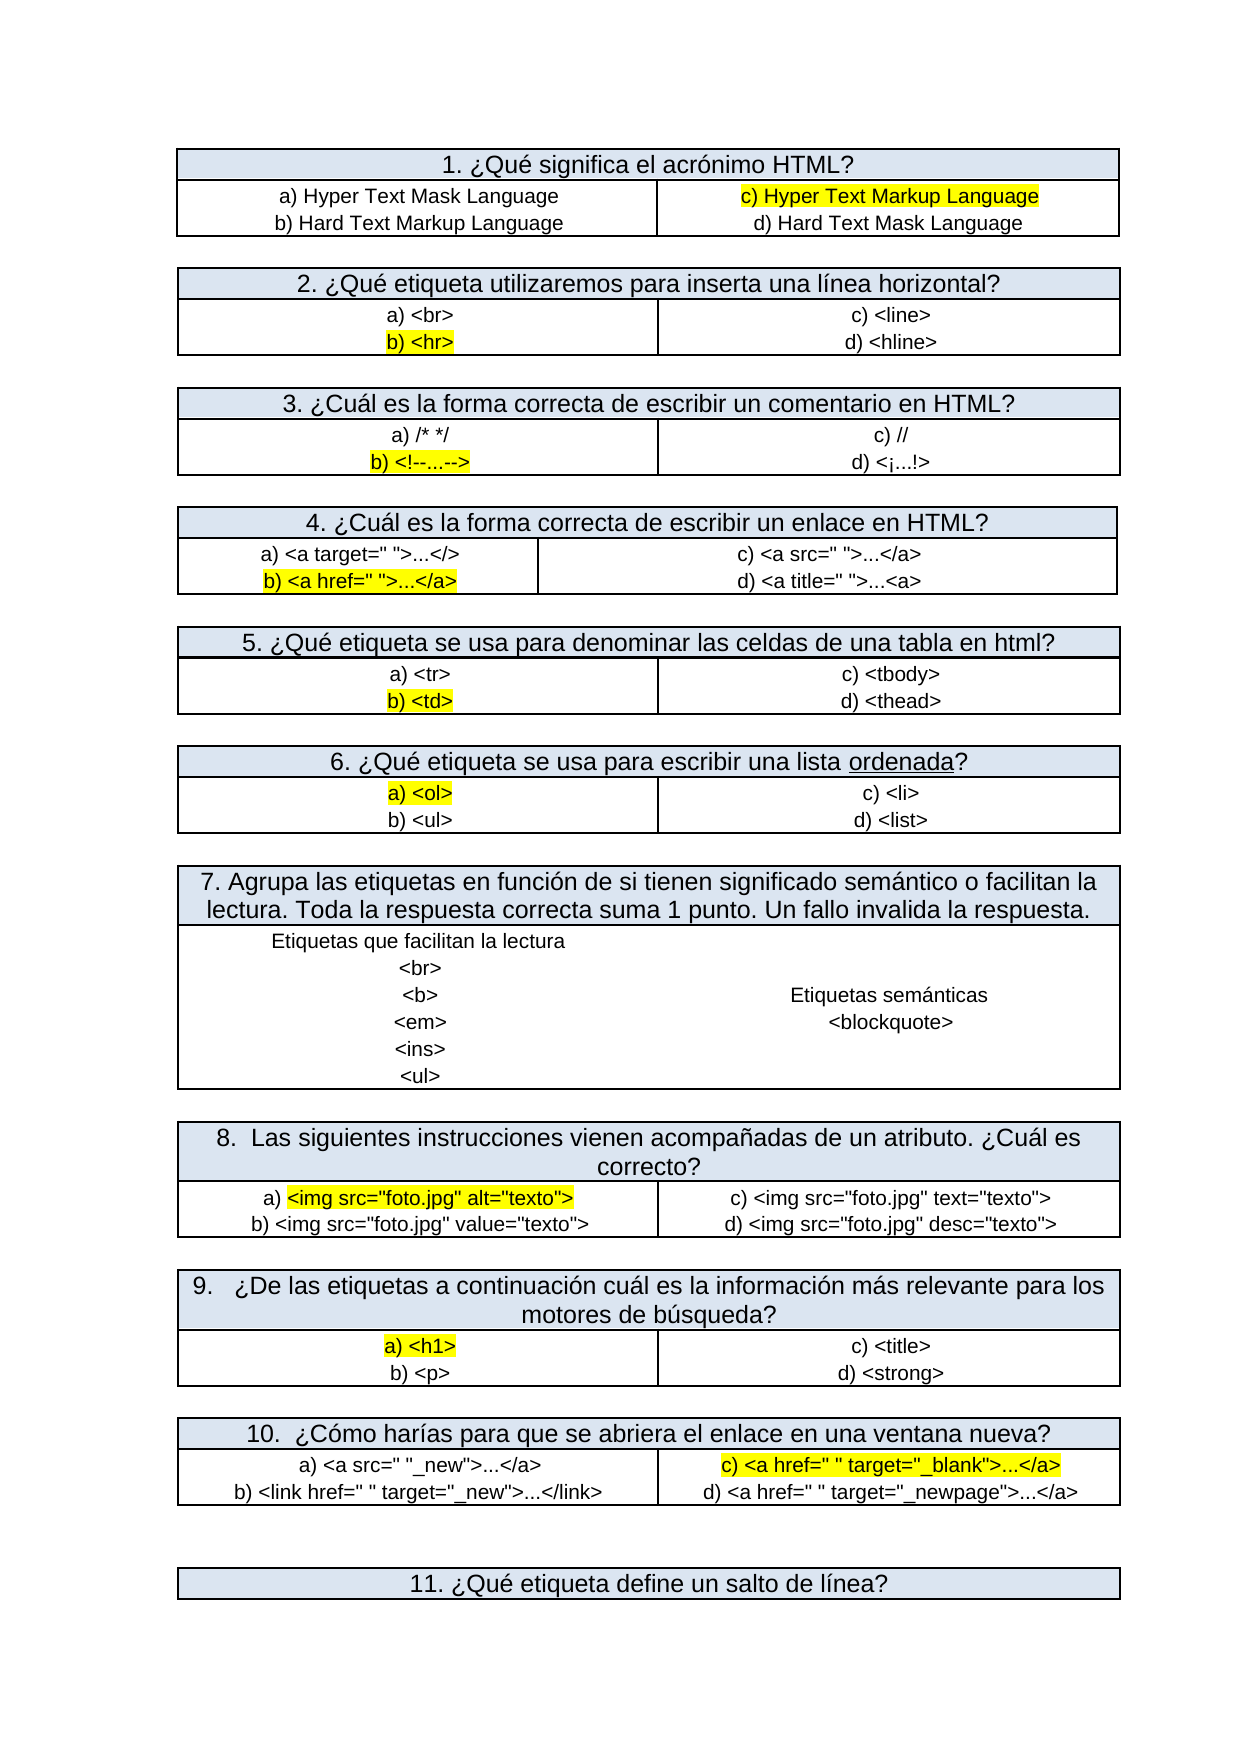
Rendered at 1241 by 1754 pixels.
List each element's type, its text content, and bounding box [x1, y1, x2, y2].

table_header 6. ¿Qué etiqueta se usa para escribir una lista ordenada? [179, 747, 1119, 776]
table_header 9. ¿De las etiquetas a continuación cuál es la información más relevante para los motores de búsqueda? [179, 1271, 1119, 1328]
table_cell c) <title> d) <strong> [659, 1331, 1119, 1384]
table_cell c) Hyper Text Markup Language d) Hard Text Mask Language [658, 181, 1118, 234]
table_cell c) <a href=" " target="_blank">...</a> d) <a href=" " target="_newpage">...</a> [659, 1450, 1119, 1504]
table_cell c) // d) <¡...!> [659, 420, 1119, 473]
table_header 1. ¿Qué significa el acrónimo HTML? [178, 150, 1118, 178]
table_cell Etiquetas que facilitan la lectura <br> <b> <em> <ins> <ul> [179, 926, 658, 1088]
table_header 3. ¿Cuál es la forma correcta de escribir un comentario en HTML? [179, 389, 1119, 417]
table_cell a) <h1> b) <p> [179, 1331, 657, 1384]
table_cell a) <tr> b) <td> [179, 659, 657, 712]
table_cell c) <li> d) <list> [659, 778, 1119, 832]
table_cell a) /* */ b) <!--...--> [179, 420, 657, 473]
table_header 5. ¿Qué etiqueta se usa para denominar las celdas de una tabla en html? [179, 628, 1119, 656]
table_cell a) <a src=" "_new">...</a> b) <link href=" " target="_new">...</link> [179, 1450, 657, 1504]
table_header 7. Agrupa las etiquetas en función de si tienen significado semántico o facilitan la lectura. Toda la respuesta correcta suma 1 punto. Un fallo invalida la respuesta. [179, 867, 1119, 924]
table_header 4. ¿Cuál es la forma correcta de escribir un enlace en HTML? [179, 508, 1116, 537]
table_cell Etiquetas semánticas <blockquote> [658, 926, 1119, 1088]
table_cell c) <tbody> d) <thead> [659, 659, 1119, 712]
table_cell a) <img src="foto.jpg" alt="texto"> b) <img src="foto.jpg" value="texto"> [179, 1182, 657, 1236]
table_cell c) <a src=" ">...</a> d) <a title=" ">...<a> [539, 539, 1116, 593]
table_cell a) <br> b) <hr> [179, 300, 657, 354]
table_header 10. ¿Cómo harías para que se abriera el enlace en una ventana nueva? [179, 1419, 1119, 1448]
table_cell c) <line> d) <hline> [659, 300, 1119, 354]
table_cell a) Hyper Text Mask Language b) Hard Text Markup Language [178, 181, 656, 234]
table_cell a) <a target=" ">...</> b) <a href=" ">...</a> [179, 539, 537, 593]
table_cell c) <img src="foto.jpg" text="texto"> d) <img src="foto.jpg" desc="texto"> [659, 1182, 1119, 1236]
table_header 8. Las siguientes instrucciones vienen acompañadas de un atributo. ¿Cuál es correcto? [179, 1123, 1119, 1180]
table_header 11. ¿Qué etiqueta define un salto de línea? [179, 1569, 1119, 1598]
table_cell a) <ol> b) <ul> [179, 778, 657, 832]
table_header 2. ¿Qué etiqueta utilizaremos para inserta una línea horizontal? [179, 269, 1119, 298]
